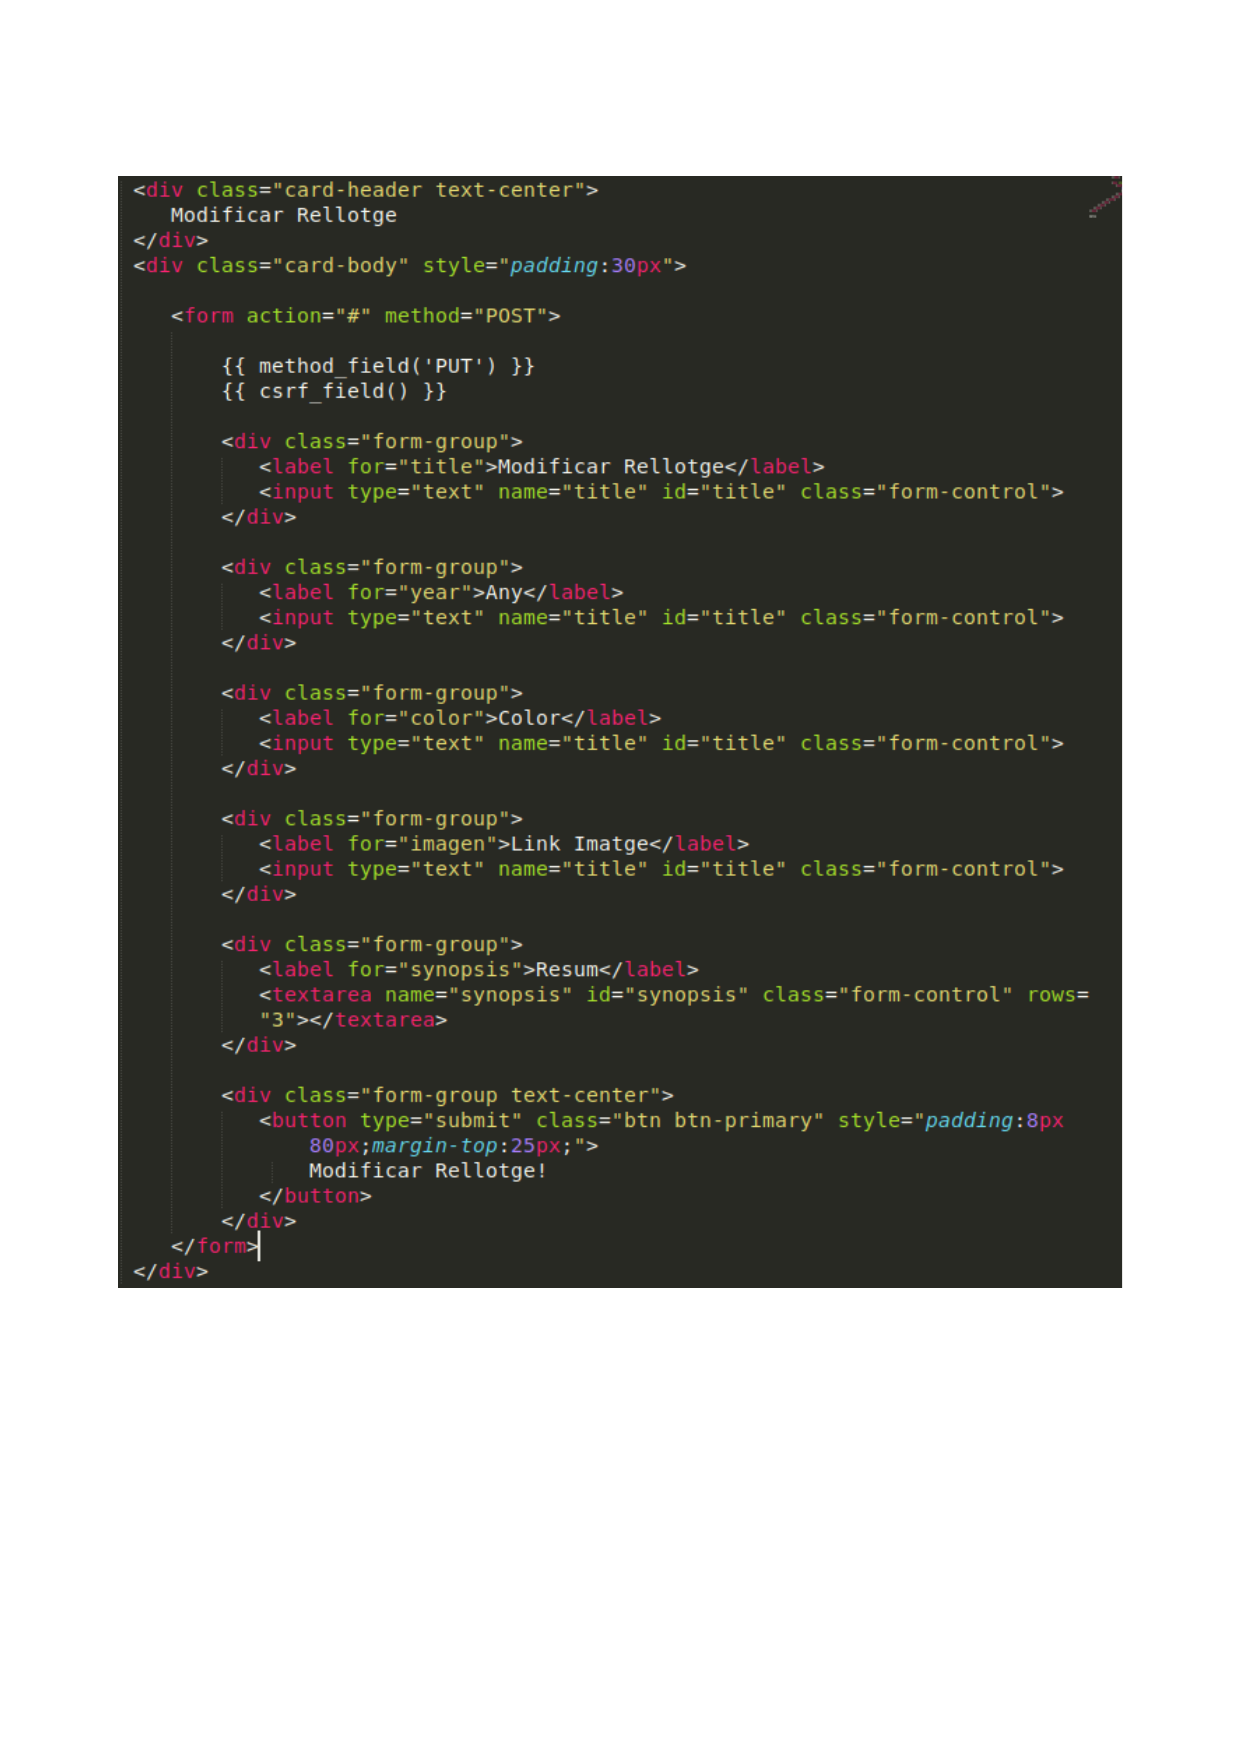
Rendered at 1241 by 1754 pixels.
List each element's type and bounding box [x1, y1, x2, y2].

picture [118, 176, 1123, 1288]
